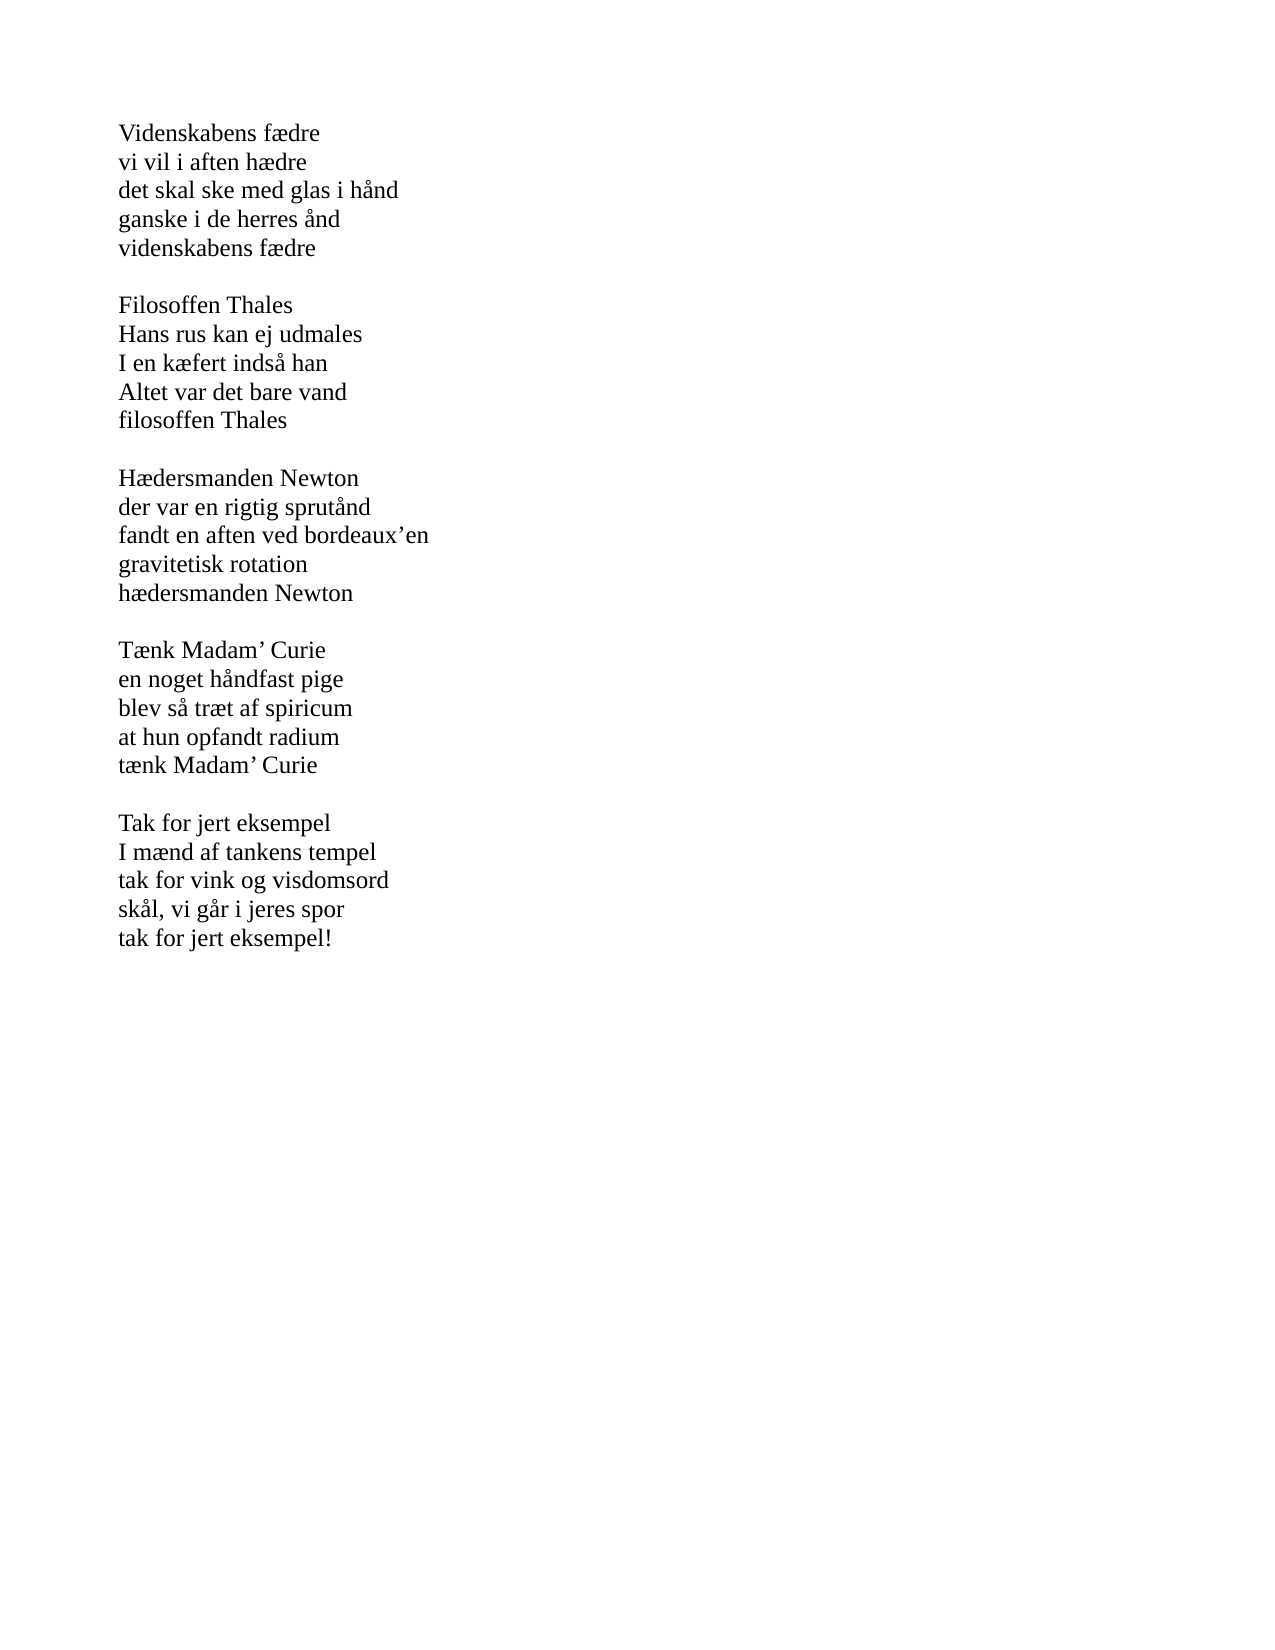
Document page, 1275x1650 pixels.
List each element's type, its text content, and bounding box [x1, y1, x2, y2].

text tak for jert eksempel! [118, 923, 1157, 952]
text Altet var det bare vand [118, 377, 1157, 406]
text hædersmanden Newton [118, 578, 1157, 607]
text videnskabens fædre [118, 233, 1157, 262]
text I en kæfert indså han [118, 348, 1157, 377]
text Hædersmanden Newton [118, 463, 1157, 492]
text blev så træt af spiricum [118, 693, 1157, 722]
text fandt en aften ved bordeaux’en [118, 521, 1157, 549]
text Hans rus kan ej udmales [118, 319, 1157, 348]
text at hun opfandt radium [118, 722, 1157, 751]
text skål, vi går i jeres spor [118, 894, 1157, 923]
text Tak for jert eksempel [118, 808, 1157, 837]
text tak for vink og visdomsord [118, 866, 1157, 894]
text Videnskabens fædre [118, 118, 1157, 147]
text I mænd af tankens tempel [118, 837, 1157, 866]
text Tænk Madam’ Curie [118, 636, 1157, 664]
text der var en rigtig sprutånd [118, 492, 1157, 521]
text vi vil i aften hædre [118, 147, 1157, 176]
text gravitetisk rotation [118, 549, 1157, 578]
text ganske i de herres ånd [118, 204, 1157, 233]
text det skal ske med glas i hånd [118, 176, 1157, 204]
text tænk Madam’ Curie [118, 751, 1157, 779]
text en noget håndfast pige [118, 664, 1157, 693]
text filosoffen Thales [118, 406, 1157, 434]
text Filosoffen Thales [118, 291, 1157, 319]
